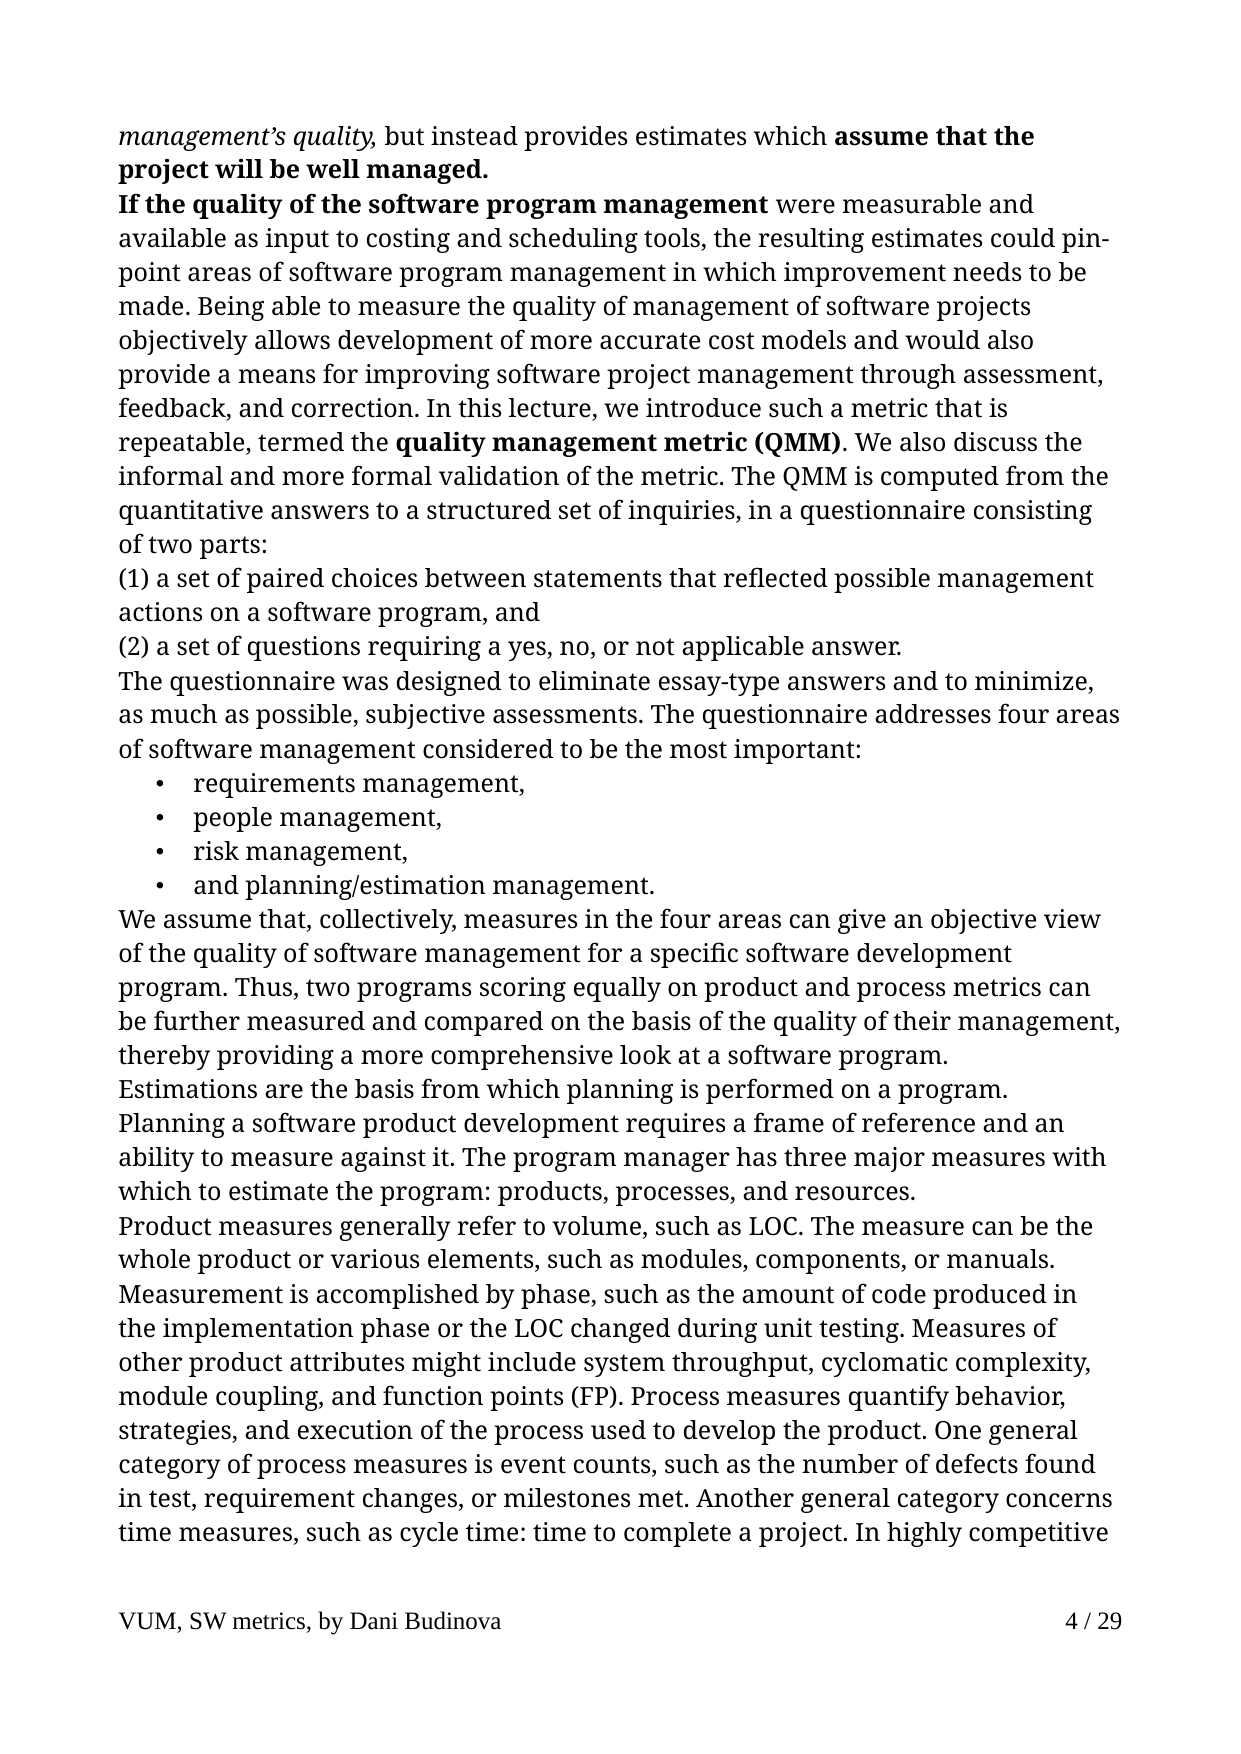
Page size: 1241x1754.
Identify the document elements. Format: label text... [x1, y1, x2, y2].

list requirements management, [156, 765, 1122, 799]
list people management, [156, 799, 1122, 833]
list risk management, [156, 833, 1122, 867]
text If the quality of the software program management were measurable and available as input to costing and scheduling tools, the resulting estimates could pin-point areas of software program management in which improvement needs to be made. Being able to measure the quality of management of software projects objectively allows development of more accurate cost models and would also provide a means for improving software project management through assessment, feedback, and correction. In this lecture, we introduce such a metric that is repeatable, termed the quality management metric (QMM). We also discuss the informal and more formal validation of the metric. The QMM is computed from the quantitative answers to a structured set of inquiries, in a questionnaire consisting of two parts: [118, 186, 1122, 561]
text management’s quality, but instead provides estimates which assume that the project will be well managed. [118, 118, 1122, 186]
text Product measures generally refer to volume, such as LOC. The measure can be the whole product or various elements, such as modules, components, or manuals. Measurement is accomplished by phase, such as the amount of code produced in the implementation phase or the LOC changed during unit testing. Measures of other product attributes might include system throughput, cyclomatic complexity, module coupling, and function points (FP). Process measures quantify behavior, strategies, and execution of the process used to develop the product. One general category of process measures is event counts, such as the number of defects found in test, requirement changes, or milestones met. Another general category concerns time measures, such as cycle time: time to complete a project. In highly competitive [118, 1208, 1122, 1549]
text (1) a set of paired choices between statements that reflected possible management actions on a software program, and [118, 561, 1122, 629]
list and planning/estimation management. [156, 867, 1122, 902]
text (2) a set of questions requiring a yes, no, or not applicable answer. [118, 629, 1122, 663]
text Estimations are the basis from which planning is performed on a program. Planning a software product development requires a frame of reference and an ability to measure against it. The program manager has three major measures with which to estimate the program: products, processes, and resources. [118, 1072, 1122, 1208]
text We assume that, collectively, measures in the four areas can give an objective view of the quality of software management for a specific software development program. Thus, two programs scoring equally on product and process metrics can be further measured and compared on the basis of the quality of their management, thereby providing a more comprehensive look at a software program. [118, 902, 1122, 1072]
text The questionnaire was designed to eliminate essay-type answers and to minimize, as much as possible, subjective assessments. The questionnaire addresses four areas of software management considered to be the most important: [118, 663, 1122, 765]
